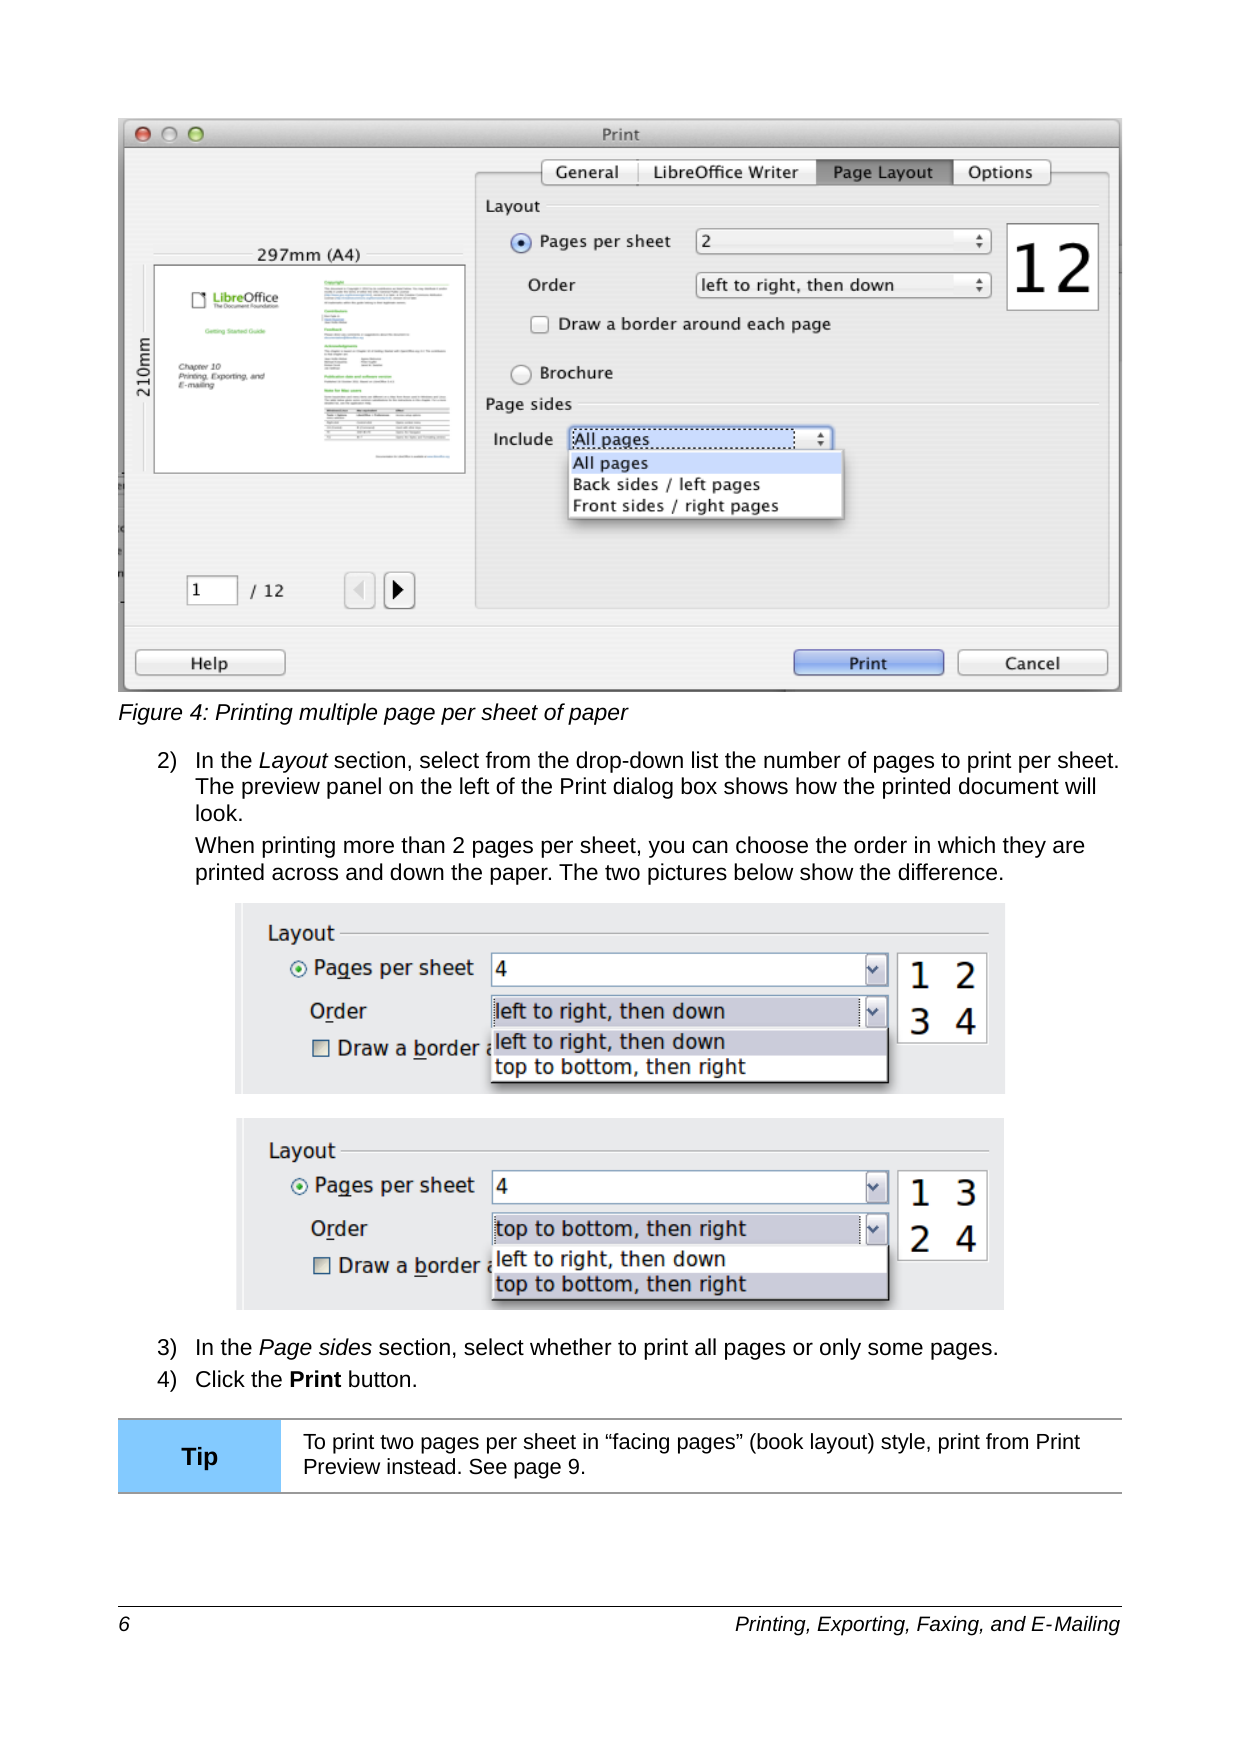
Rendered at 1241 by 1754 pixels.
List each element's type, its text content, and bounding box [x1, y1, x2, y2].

picture [118, 118, 1123, 692]
picture [235, 903, 1005, 1094]
table_header Tip [118, 1420, 281, 1492]
picture [236, 1118, 1004, 1310]
list Click the Print button. [177, 1366, 1122, 1393]
list When printing more than 2 pages per sheet, you can choose the order in which they are printed across and down the paper. The two pictures below show the difference. [195, 832, 1122, 885]
list In the Page sides section, select whether to print all pages or only some pages. [177, 1334, 1122, 1360]
text Figure 4: Printing multiple page per sheet of paper [118, 698, 1122, 725]
list In the Layout section, select from the drop-down list the number of pages to print per sheet. The preview panel on the left of the Print dialog box shows how the printed document will look. [177, 747, 1122, 826]
table_header To print two pages per sheet in “facing pages” (book layout) style, print from Print Preview instead. See page 9. [281, 1420, 1122, 1492]
